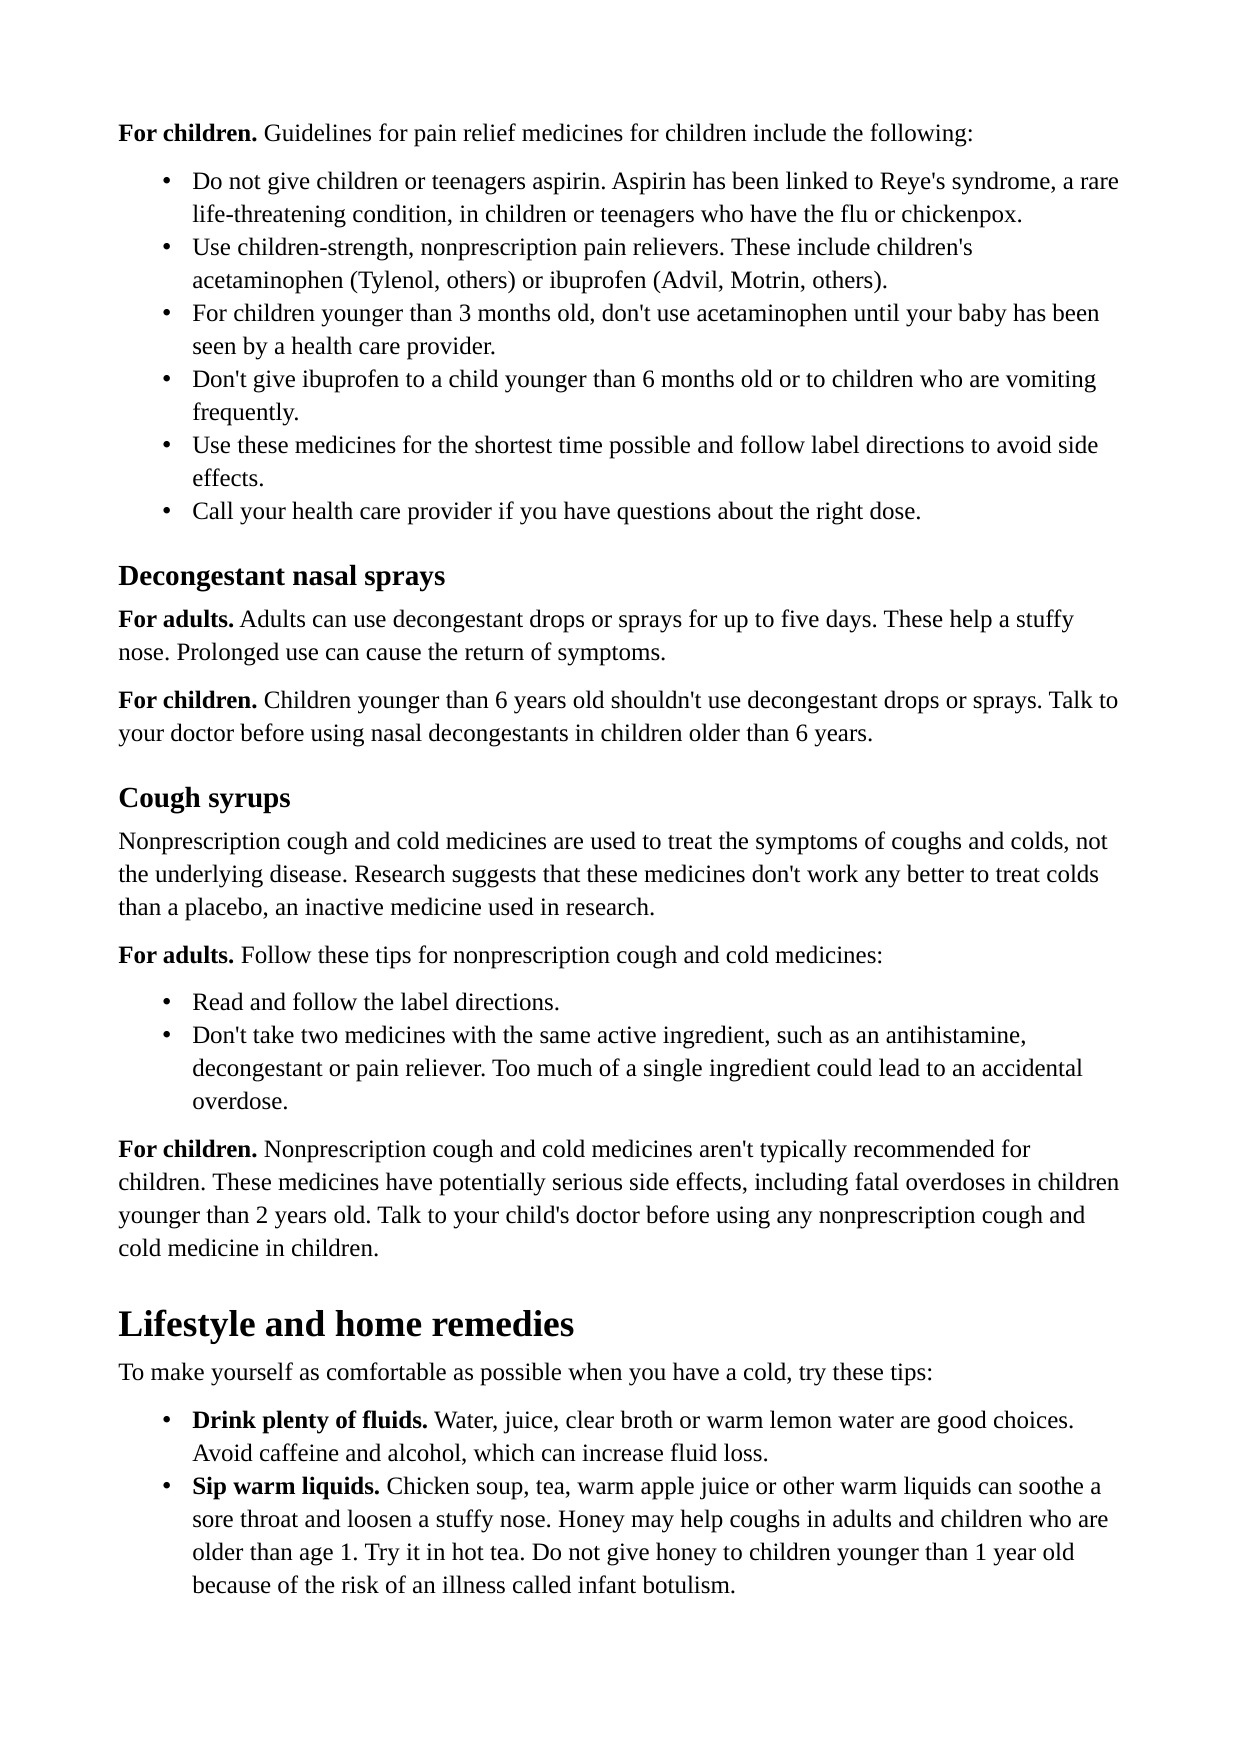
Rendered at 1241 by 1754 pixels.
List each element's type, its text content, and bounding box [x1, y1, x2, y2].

text For children. Guidelines for pain relief medicines for children include the following: [118, 118, 1122, 147]
text For adults. Follow these tips for nonprescription cough and cold medicines: [118, 940, 1122, 968]
list Do not give children or teenagers aspirin. Aspirin has been linked to Reye's syndrome, a rare life-threatening condition, in children or teenagers who have the flu or chickenpox. [162, 166, 1122, 227]
text To make yourself as comfortable as possible when you have a cold, try these tips: [118, 1357, 1122, 1386]
list Sip warm liquids. Chicken soup, tea, warm apple juice or other warm liquids can soothe a sore throat and loosen a stuffy nose. Honey may help coughs in adults and children who are older than age 1. Try it in hot tea. Do not give honey to children younger than 1 year old because of the risk of an illness called infant botulism. [162, 1471, 1122, 1598]
subtitle Cough syrups [118, 780, 1122, 813]
text For adults. Adults can use decongestant drops or sprays for up to five days. These help a stuffy nose. Prolonged use can cause the return of symptoms. [118, 604, 1122, 666]
subtitle Decongestant nasal sprays [118, 558, 1122, 592]
subtitle Lifestyle and home remedies [118, 1301, 1122, 1344]
list Call your health care provider if you have questions about the right dose. [162, 496, 1122, 525]
text Nonprescription cough and cold medicines are used to treat the symptoms of coughs and colds, not the underlying disease. Research suggests that these medicines don't work any better to treat colds than a placebo, an inactive medicine used in research. [118, 826, 1122, 921]
list Read and follow the label directions. [162, 987, 1122, 1016]
list Drink plenty of fluids. Water, juice, clear broth or warm lemon water are good choices. Avoid caffeine and alcohol, which can increase fluid loss. [162, 1405, 1122, 1466]
list Don't take two medicines with the same active ingredient, such as an antihistamine, decongestant or pain reliever. Too much of a single ingredient could lead to an accidental overdose. [162, 1020, 1122, 1115]
text For children. Nonprescription cough and cold medicines aren't typically recommended for children. These medicines have potentially serious side effects, including fatal overdoses in children younger than 2 years old. Talk to your child's doctor before using any nonprescription cough and cold medicine in children. [118, 1134, 1122, 1262]
list Use these medicines for the shortest time possible and follow label directions to avoid side effects. [162, 430, 1122, 492]
list Use children-strength, nonprescription pain relievers. These include children's acetaminophen (Tylenol, others) or ibuprofen (Advil, Motrin, others). [162, 232, 1122, 293]
list For children younger than 3 months old, don't use acetaminophen until your baby has been seen by a health care provider. [162, 298, 1122, 359]
text For children. Children younger than 6 years old shouldn't use decongestant drops or sprays. Talk to your doctor before using nasal decongestants in children older than 6 years. [118, 685, 1122, 747]
list Don't give ibuprofen to a child younger than 6 months old or to children who are vomiting frequently. [162, 364, 1122, 426]
